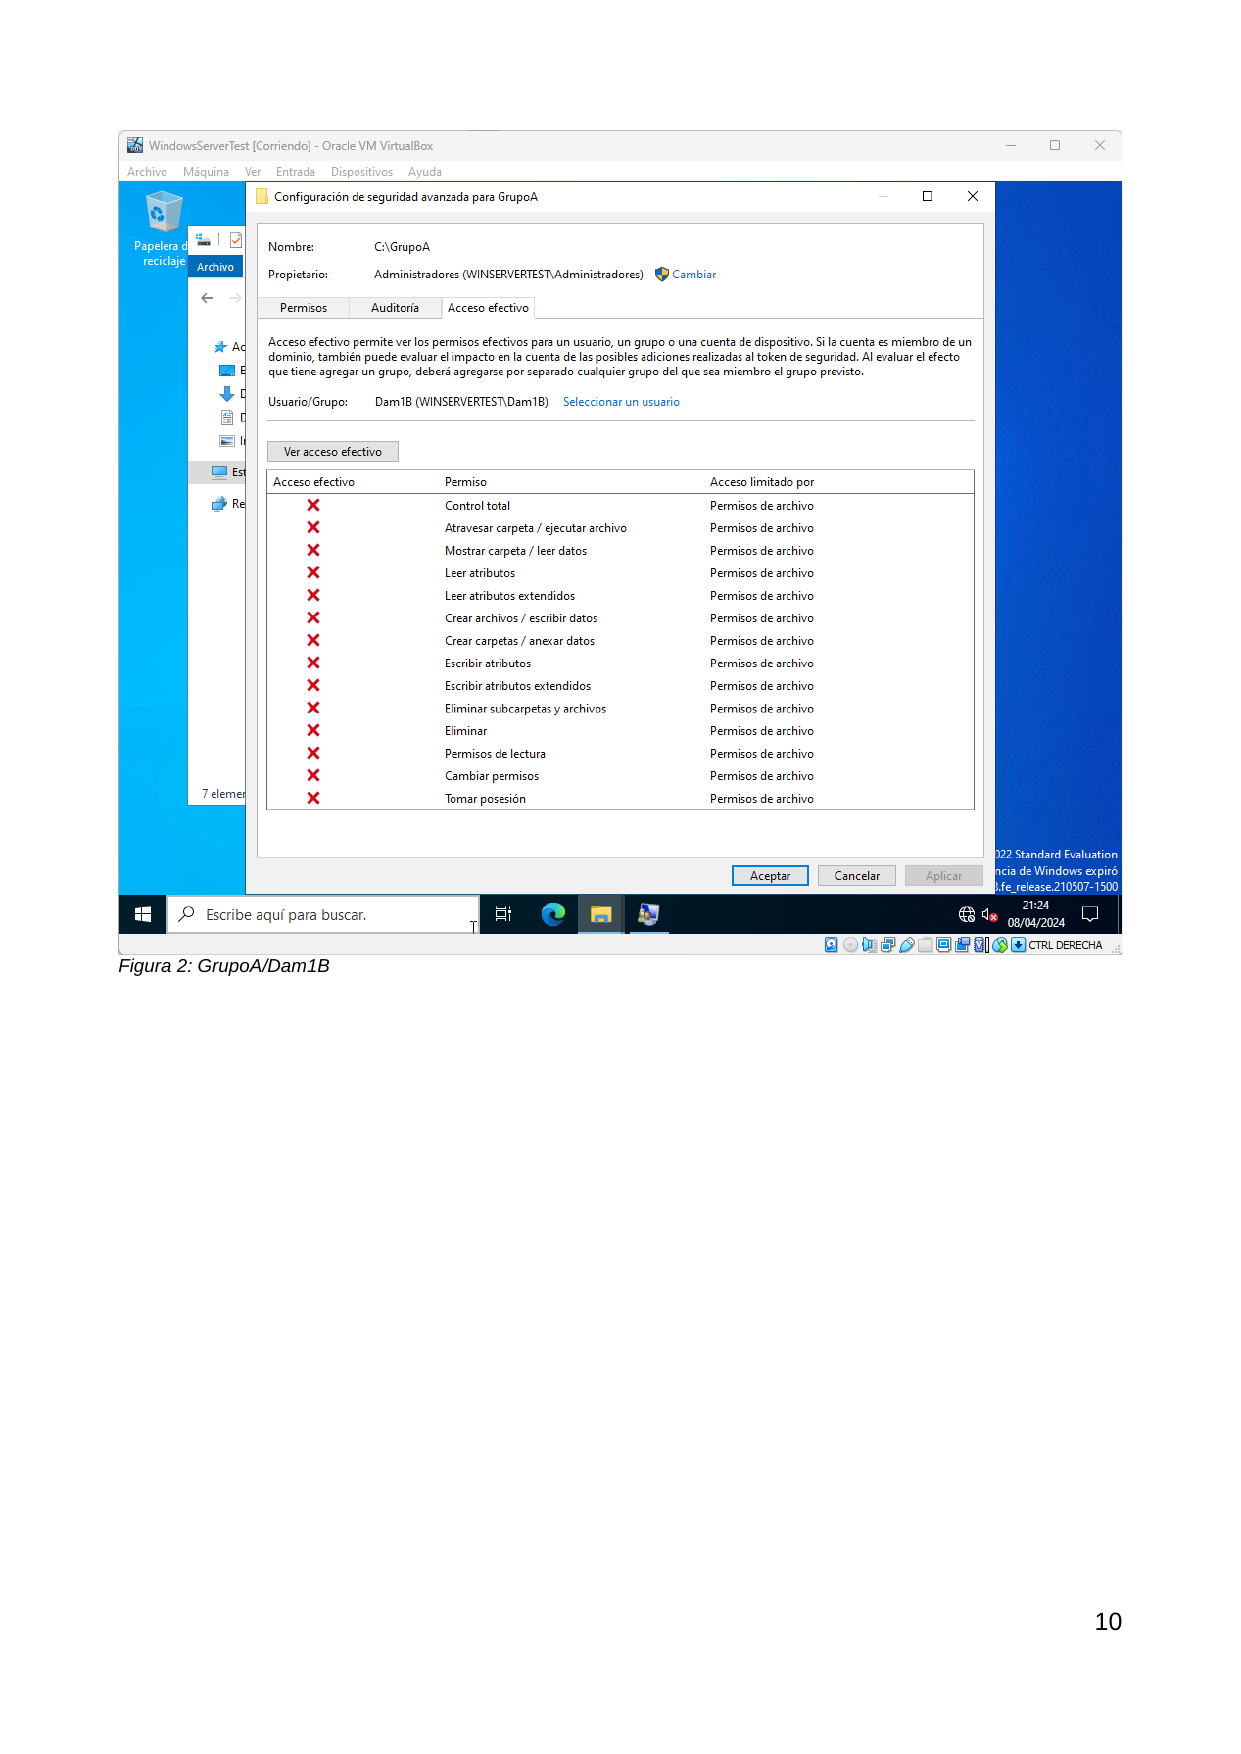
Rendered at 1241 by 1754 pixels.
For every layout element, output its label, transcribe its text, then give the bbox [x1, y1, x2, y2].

picture [147, 192, 182, 231]
text Figura 2: GrupoA/Dam1B [118, 955, 1122, 976]
picture [118, 130, 1123, 955]
